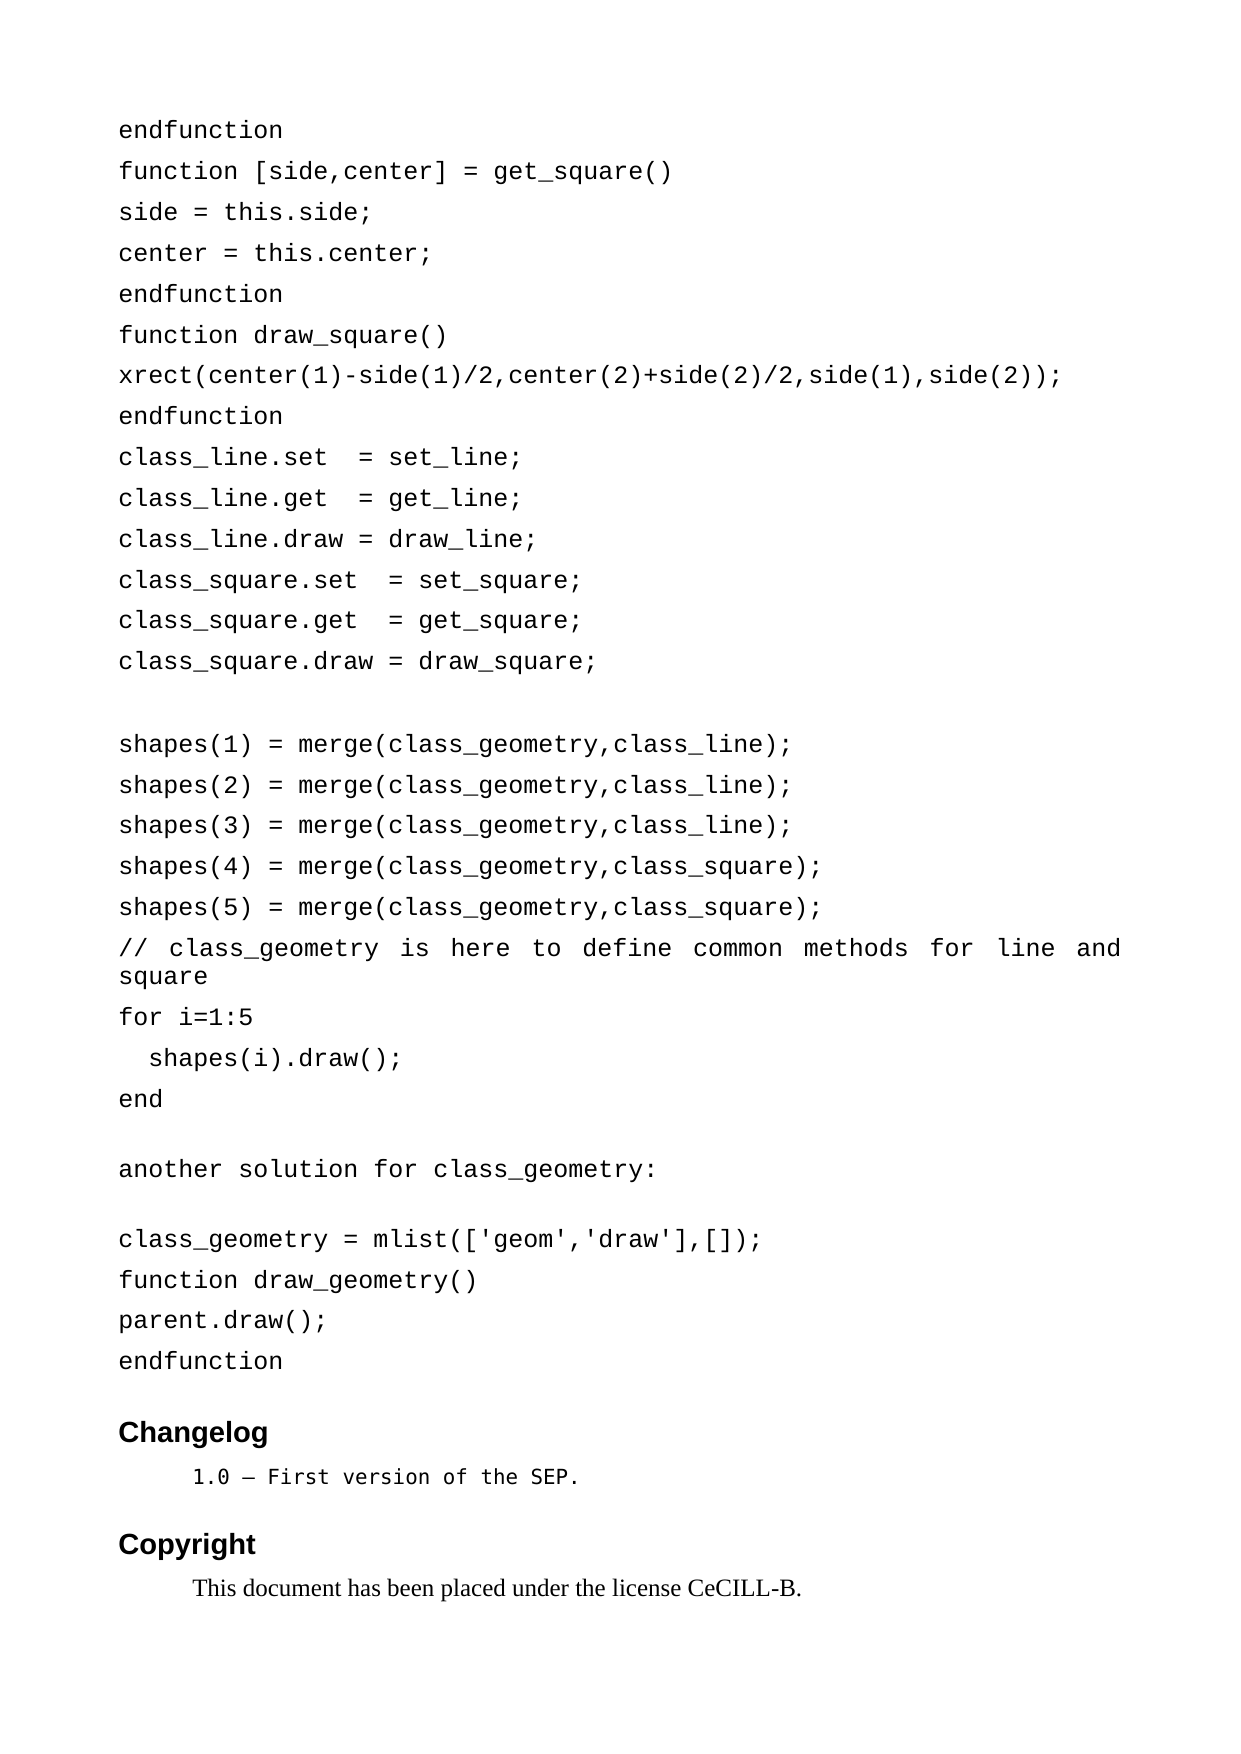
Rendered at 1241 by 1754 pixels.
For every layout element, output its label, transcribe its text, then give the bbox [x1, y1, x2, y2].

text center = this.center; [118, 241, 1122, 269]
text class_line.set = set_line; [118, 445, 1122, 473]
text end [118, 1086, 1122, 1115]
text class_geometry = mlist(['geom','draw'],[]); [118, 1226, 1122, 1255]
text class_square.set = set_square; [118, 567, 1122, 596]
text xrect(center(1)-side(1)/2,center(2)+side(2)/2,side(1),side(2)); [118, 363, 1122, 391]
text another solution for class_geometry: [118, 1156, 1122, 1185]
text shapes(3) = merge(class_geometry,class_line); [118, 813, 1122, 841]
text endfunction [118, 281, 1122, 310]
text // class_geometry is here to define common methods for line and square [118, 936, 1122, 992]
text shapes(i).draw(); [118, 1046, 1122, 1074]
subtitle Changelog [118, 1415, 1122, 1448]
text class_square.draw = draw_square; [118, 649, 1122, 677]
text endfunction [118, 404, 1122, 432]
text function [side,center] = get_square() [118, 159, 1122, 187]
text class_line.get = get_line; [118, 486, 1122, 514]
text shapes(1) = merge(class_geometry,class_line); [118, 731, 1122, 760]
text endfunction [118, 1349, 1122, 1377]
subtitle Copyright [118, 1527, 1122, 1561]
text shapes(4) = merge(class_geometry,class_square); [118, 854, 1122, 882]
text function draw_geometry() [118, 1267, 1122, 1296]
text 1.0 – First version of the SEP. [118, 1461, 1122, 1489]
text endfunction [118, 118, 1122, 146]
text for i=1:5 [118, 1005, 1122, 1033]
text side = this.side; [118, 200, 1122, 228]
text This document has been placed under the license CeCILL-B. [118, 1573, 1122, 1602]
text parent.draw(); [118, 1308, 1122, 1336]
text shapes(2) = merge(class_geometry,class_line); [118, 772, 1122, 801]
text class_square.get = get_square; [118, 608, 1122, 636]
text function draw_square() [118, 322, 1122, 351]
text shapes(5) = merge(class_geometry,class_square); [118, 895, 1122, 923]
text class_line.draw = draw_line; [118, 526, 1122, 555]
